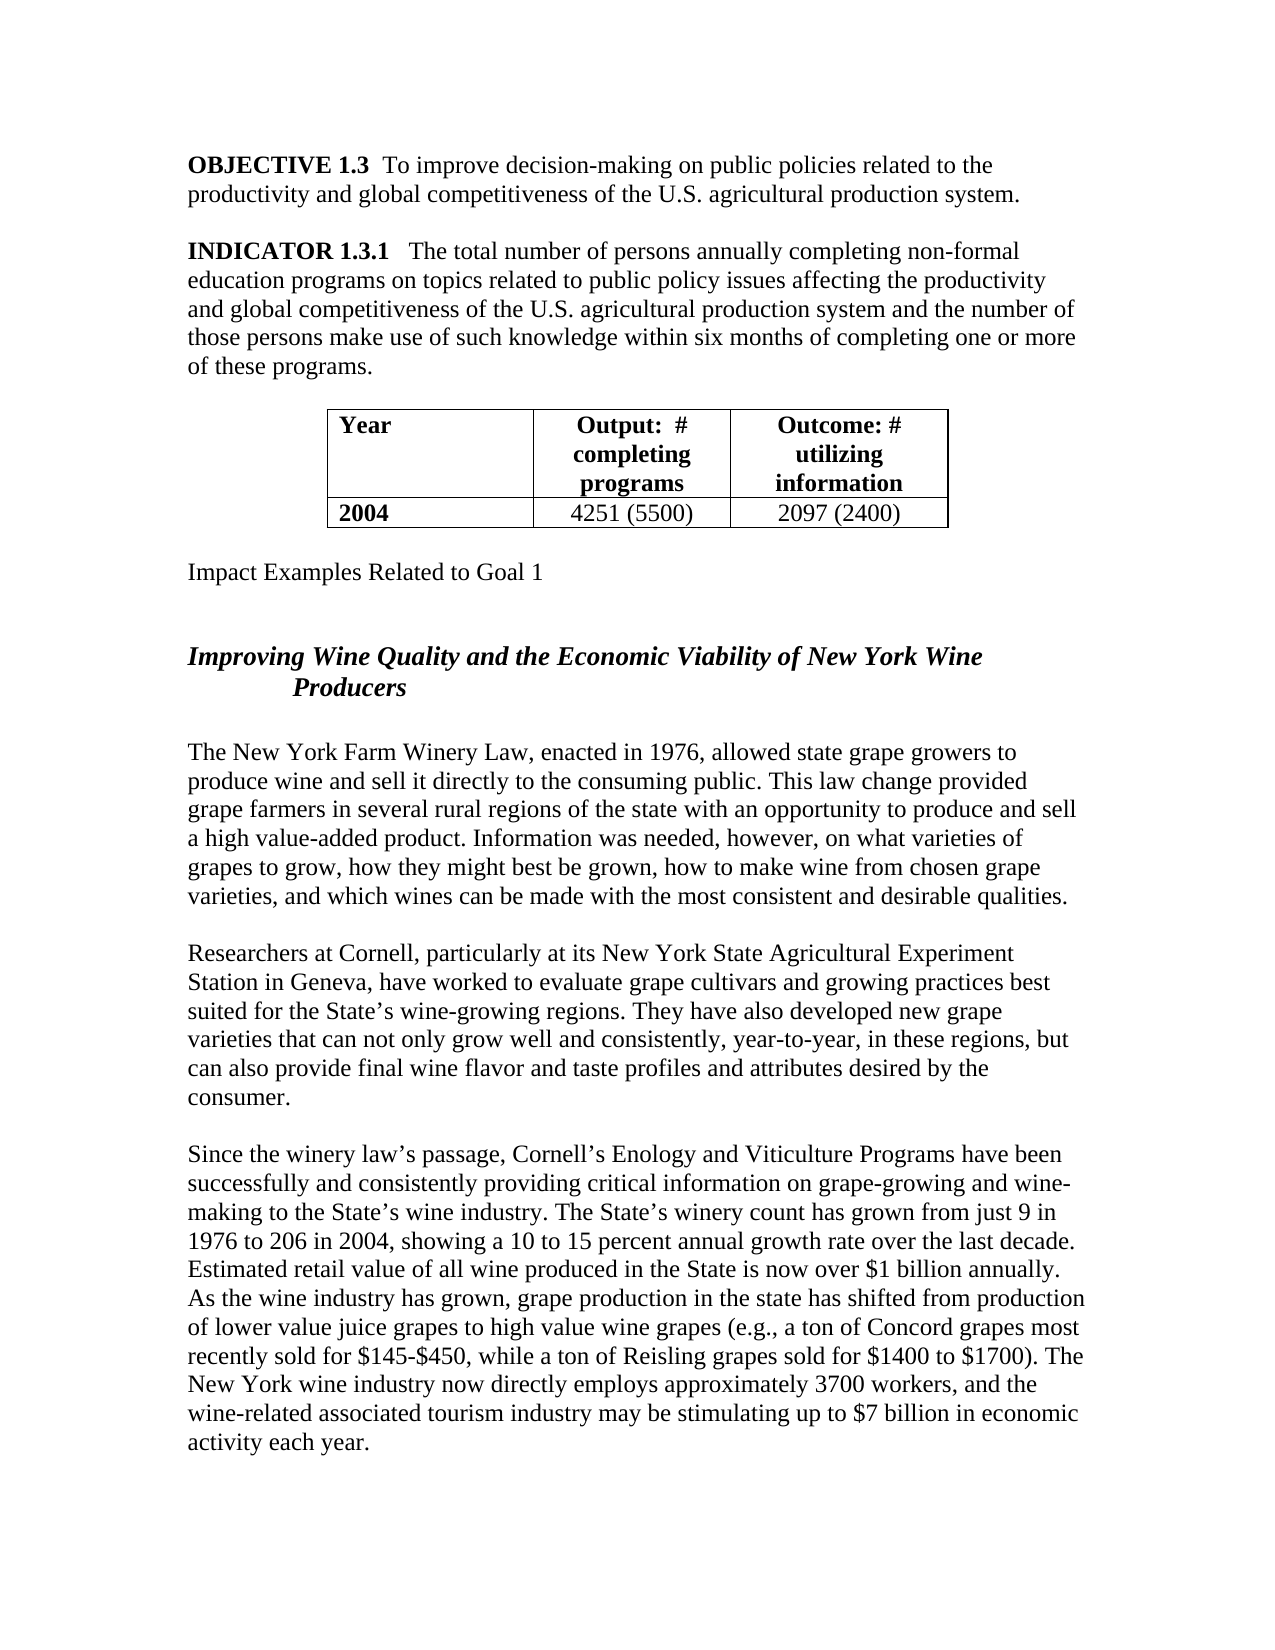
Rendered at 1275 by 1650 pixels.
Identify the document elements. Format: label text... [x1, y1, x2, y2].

text INDICATOR 1.3.1 The total number of persons annually completing non-formal education programs on topics related to public policy issues affecting the productivity and global competitiveness of the U.S. agricultural production system and the number of those persons make use of such knowledge within six months of completing one or more of these programs. [187, 236, 1087, 380]
table_header Output: # completing programs [534, 410, 730, 497]
text Researchers at Cornell, particularly at its New York State Agricultural Experiment Station in Geneva, have worked to evaluate grape cultivars and growing practices best suited for the State’s wine-growing regions. They have also developed new grape varieties that can not only grow well and consistently, year-to-year, in these regions, but can also provide final wine flavor and taste profiles and attributes desired by the consumer. [187, 938, 1087, 1111]
subtitle Improving Wine Quality and the Economic Viability of New York Wine Producers [187, 640, 1087, 702]
table_cell 2097 (2400) [731, 498, 947, 527]
table_header Year [328, 410, 533, 497]
table_cell 2004 [328, 498, 533, 527]
table_header Outcome: # utilizing information [731, 410, 947, 497]
text The New York Farm Winery Law, enacted in 1976, allowed state grape growers to produce wine and sell it directly to the consuming public. This law change provided grape farmers in several rural regions of the state with an opportunity to produce and sell a high value-added product. Information was needed, however, on what varieties of grapes to grow, how they might best be grown, how to make wine from chosen grape varieties, and which wines can be made with the most consistent and desirable qualities. [187, 737, 1087, 909]
text Since the winery law’s passage, Cornell’s Enology and Viticulture Programs have been successfully and consistently providing critical information on grape-growing and wine-making to the State’s wine industry. The State’s winery count has grown from just 9 in 1976 to 206 in 2004, showing a 10 to 15 percent annual growth rate over the last decade. Estimated retail value of all wine produced in the State is now over $1 billion annually. As the wine industry has grown, grape production in the state has shifted from production of lower value juice grapes to high value wine grapes (e.g., a ton of Concord grapes most recently sold for $145-$450, while a ton of Reisling grapes sold for $1400 to $1700). The New York wine industry now directly employs approximately 3700 workers, and the wine-related associated tourism industry may be stimulating up to $7 billion in economic activity each year. [187, 1139, 1087, 1456]
text OBJECTIVE 1.3 To improve decision-making on public policies related to the productivity and global competitiveness of the U.S. agricultural production system. [187, 150, 1087, 207]
subtitle Impact Examples Related to Goal 1 [187, 557, 1087, 586]
table_cell 4251 (5500) [534, 498, 730, 527]
